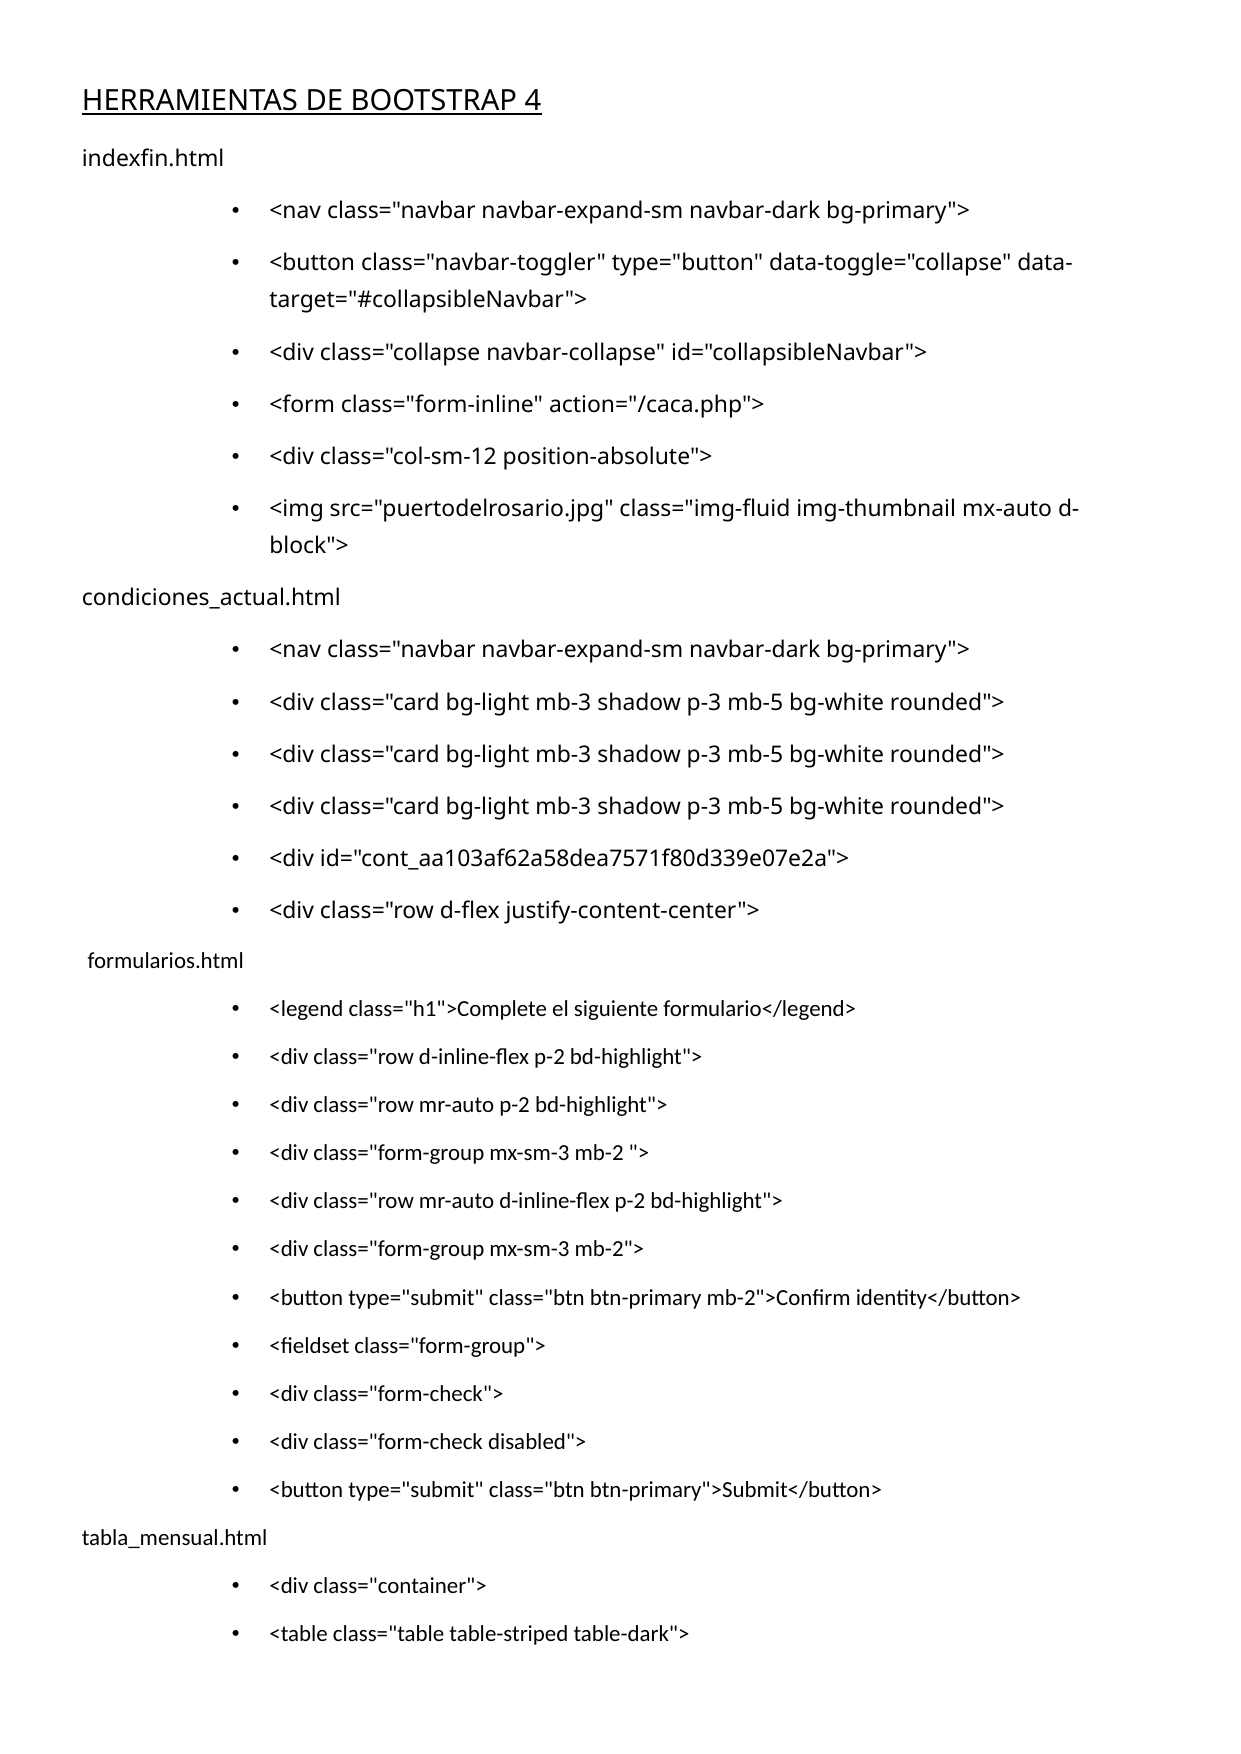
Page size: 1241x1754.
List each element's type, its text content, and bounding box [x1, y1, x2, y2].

list <fieldset class="form-group"> [232, 1331, 1146, 1359]
list <div class="form-group mx-sm-3 mb-2"> [232, 1234, 1146, 1263]
list <div class="row d-inline-flex p-2 bd-highlight"> [232, 1042, 1146, 1070]
list <div class="col-sm-12 position-absolute"> [232, 439, 1146, 471]
list <div class="collapse navbar-collapse" id="collapsibleNavbar"> [232, 335, 1146, 367]
list formularios.html [87, 946, 1146, 974]
list <div class="row d-flex justify-content-center"> [232, 894, 1146, 925]
list <table class="table table-striped table-dark"> [232, 1619, 1146, 1648]
text HERRAMIENTAS DE Bootstrap 4 [82, 79, 1146, 119]
list <div id="cont_aa103af62a58dea7571f80d339e07e2a"> [232, 842, 1146, 873]
list <div class="card bg-light mb-3 shadow p-3 mb-5 bg-white rounded"> [232, 789, 1146, 821]
list <div class="container"> [232, 1571, 1146, 1599]
list <form class="form-inline" action="/caca.php"> [232, 387, 1146, 419]
text tabla_mensual.html [82, 1523, 1146, 1551]
list <img src="puertodelrosario.jpg" class="img-fluid img-thumbnail mx-auto d-block"> [232, 492, 1146, 560]
list <div class="form-check"> [232, 1379, 1146, 1407]
list <button type="submit" class="btn btn-primary mb-2">Confirm identity</button> [232, 1283, 1146, 1311]
list <legend class="h1">Complete el siguiente formulario</legend> [232, 994, 1146, 1022]
list <div class="form-group mx-sm-3 mb-2 "> [232, 1138, 1146, 1166]
text condiciones_actual.html [82, 581, 1146, 612]
list <div class="card bg-light mb-3 shadow p-3 mb-5 bg-white rounded"> [232, 685, 1146, 717]
list <div class="row mr-auto d-inline-flex p-2 bd-highlight"> [232, 1186, 1146, 1214]
list <div class="card bg-light mb-3 shadow p-3 mb-5 bg-white rounded"> [232, 737, 1146, 769]
list <button class="navbar-toggler" type="button" data-toggle="collapse" data-target="#collapsibleNavbar"> [232, 246, 1146, 314]
list <nav class="navbar navbar-expand-sm navbar-dark bg-primary"> [232, 194, 1146, 225]
list <button type="submit" class="btn btn-primary">Submit</button> [232, 1475, 1146, 1503]
list <nav class="navbar navbar-expand-sm navbar-dark bg-primary"> [232, 633, 1146, 664]
list <div class="row mr-auto p-2 bd-highlight"> [232, 1090, 1146, 1118]
list <div class="form-check disabled"> [232, 1427, 1146, 1455]
text indexfin.html [82, 142, 1146, 173]
